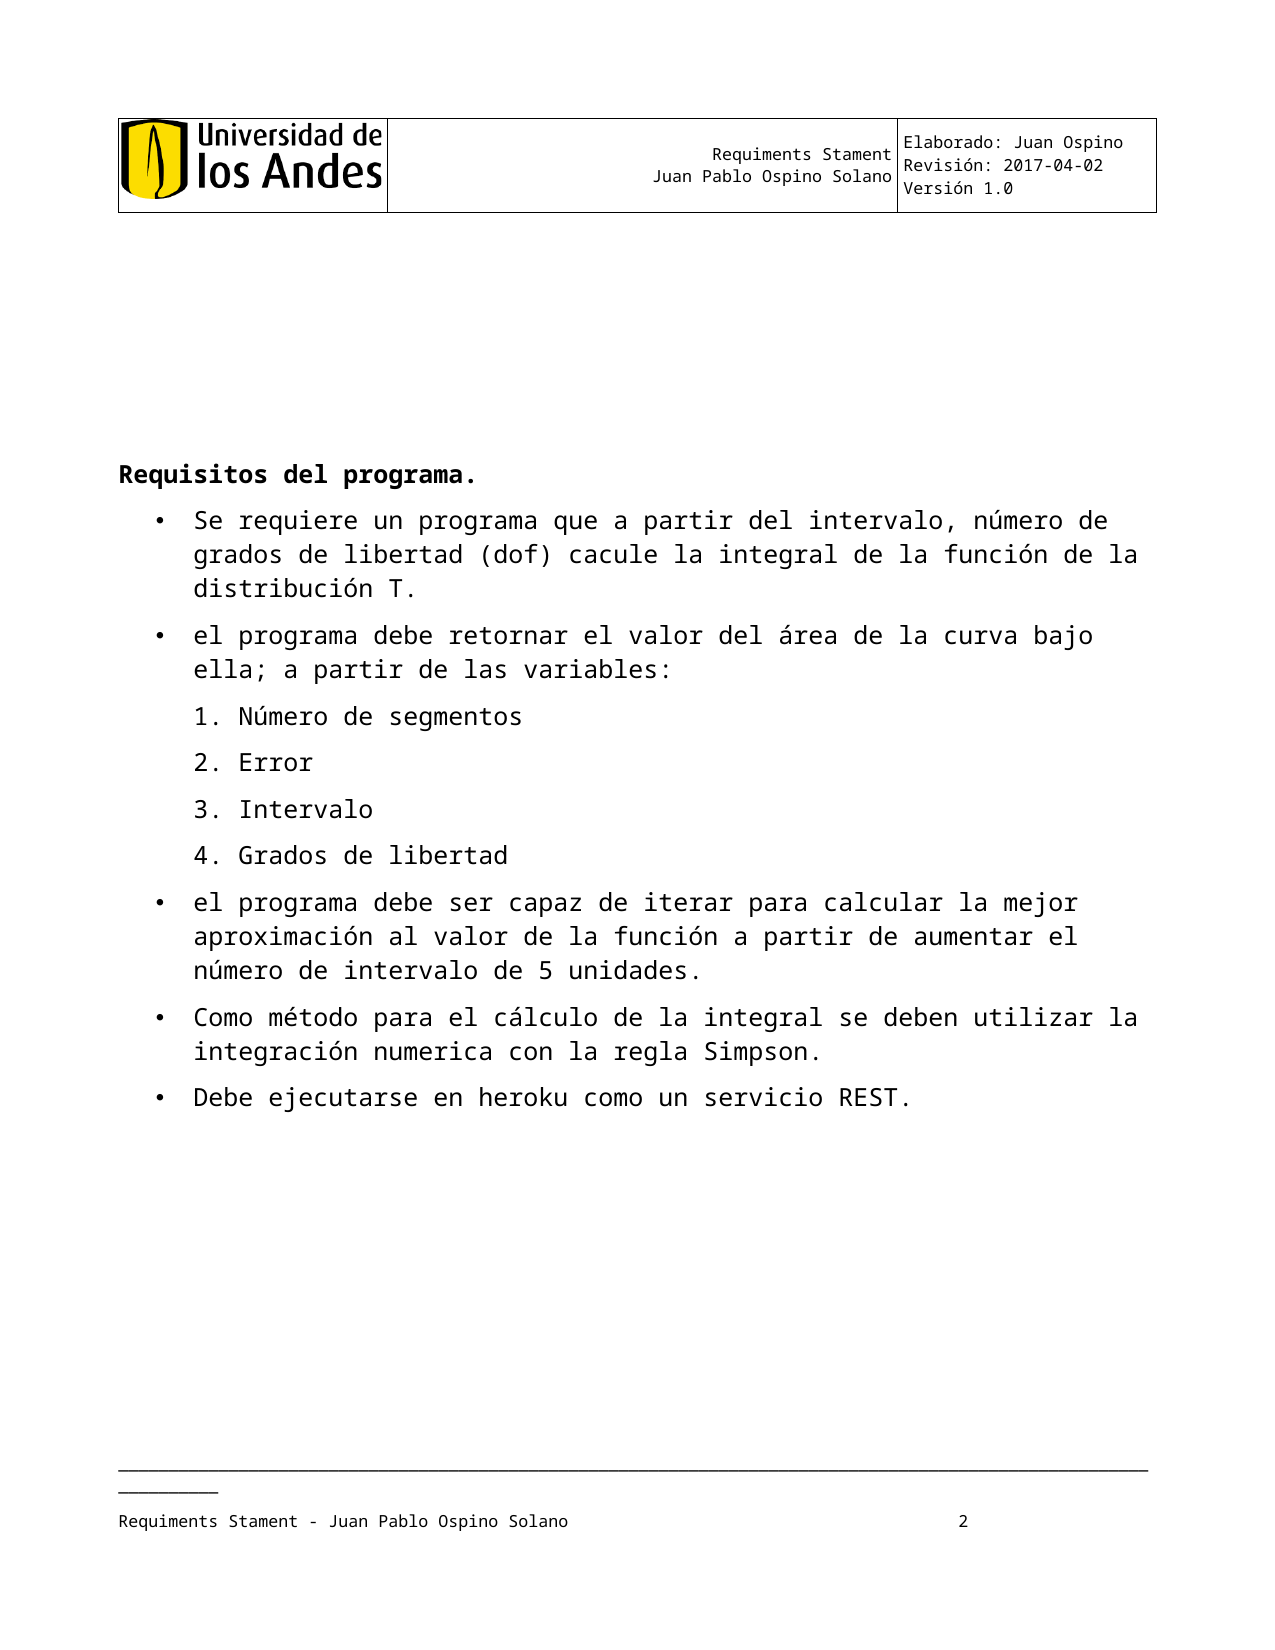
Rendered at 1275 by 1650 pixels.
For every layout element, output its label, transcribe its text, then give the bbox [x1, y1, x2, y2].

list el programa debe retornar el valor del área de la curva bajo ella; a partir de las variables: [156, 618, 1157, 686]
list 3. Intervalo [156, 791, 1157, 826]
list Debe ejecutarse en heroku como un servicio REST. [156, 1080, 1157, 1114]
text Requisitos del programa. [118, 456, 1157, 491]
list 4. Grados de libertad [156, 838, 1157, 872]
list el programa debe ser capaz de iterar para calcular la mejor aproximación al valor de la función a partir de aumentar el número de intervalo de 5 unidades. [156, 884, 1157, 987]
picture [121, 119, 382, 199]
list Se requiere un programa que a partir del intervalo, número de grados de libertad (dof) cacule la integral de la función de la distribución T. [156, 503, 1157, 605]
list 1. Número de segmentos [156, 698, 1157, 732]
list 2. Error [156, 745, 1157, 779]
list Como método para el cálculo de la integral se deben utilizar la integración numerica con la regla Simpson. [156, 999, 1157, 1067]
